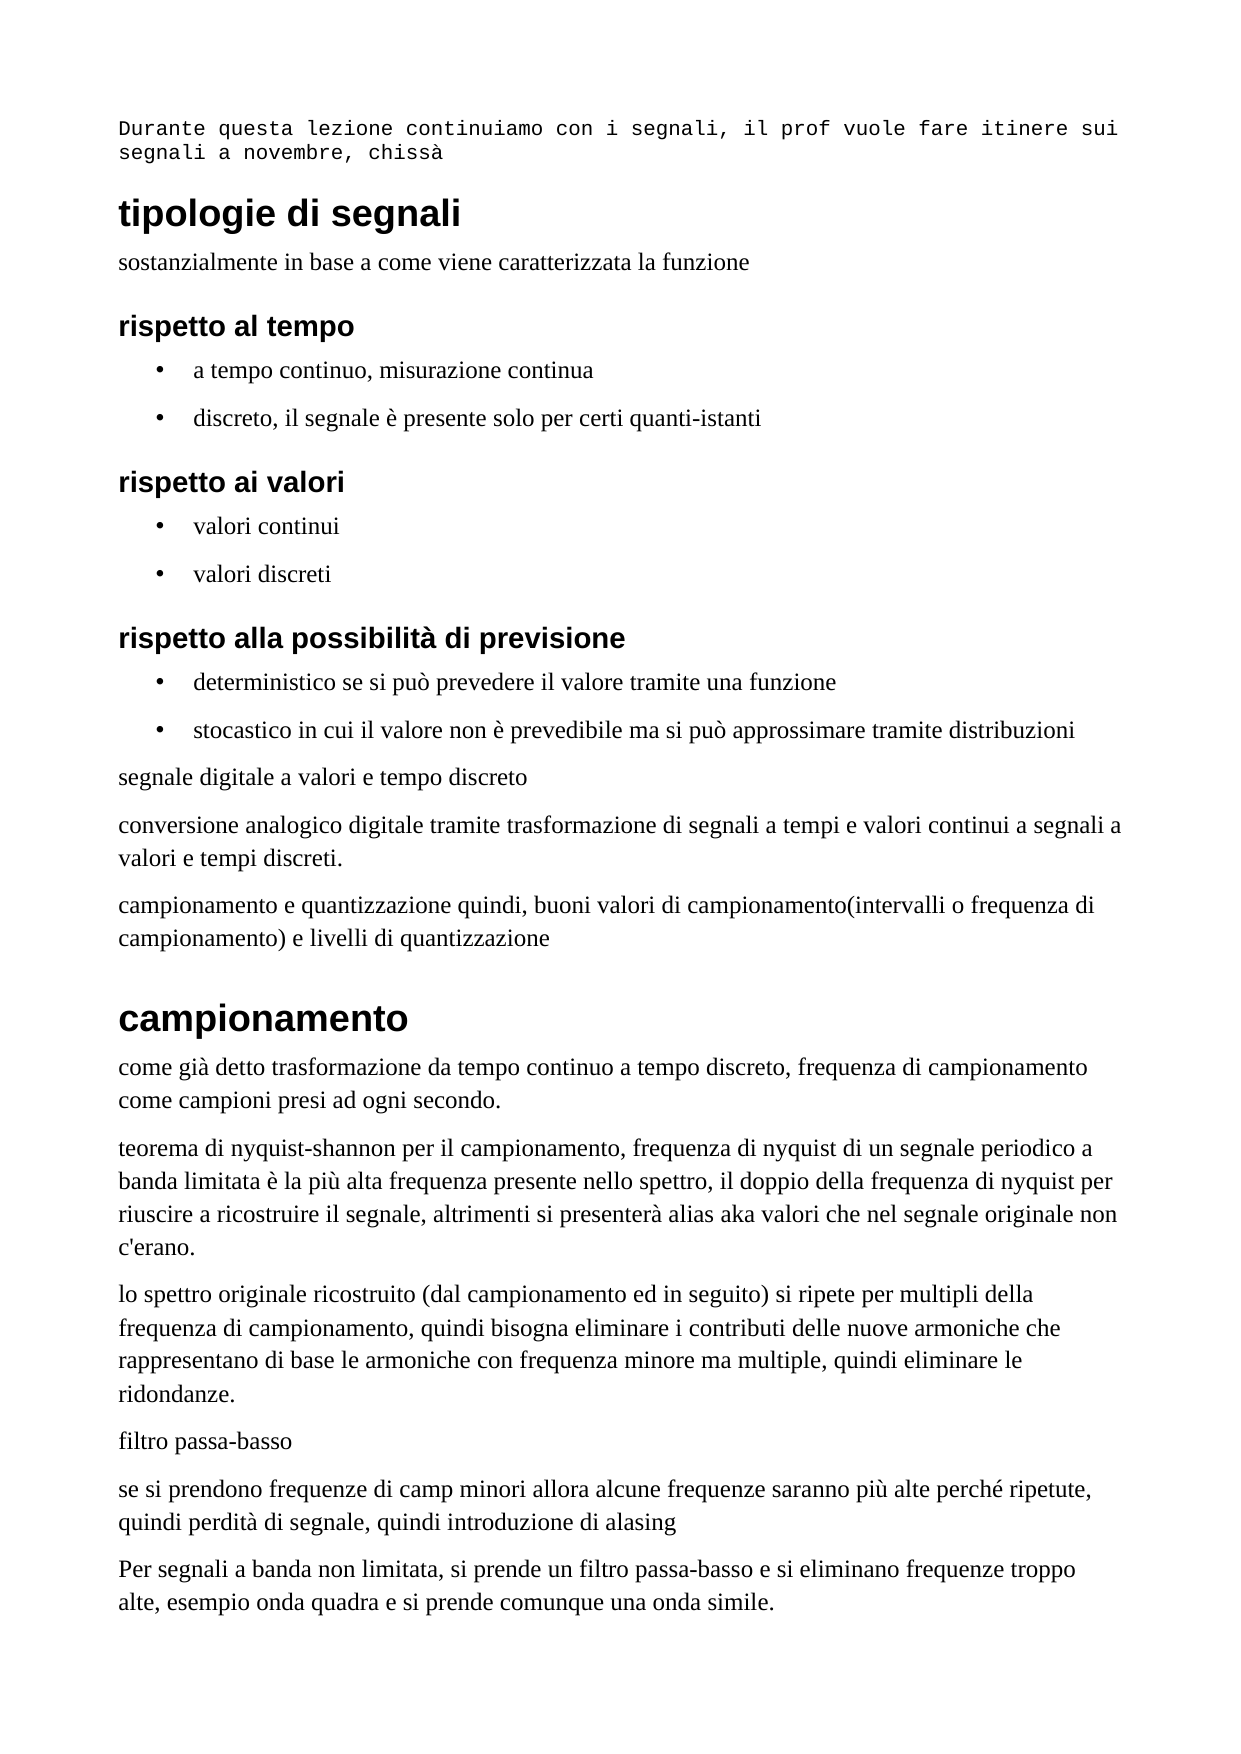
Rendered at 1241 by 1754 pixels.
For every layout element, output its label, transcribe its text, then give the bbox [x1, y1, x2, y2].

text campionamento e quantizzazione quindi, buoni valori di campionamento(intervalli o frequenza di campionamento) e livelli di quantizzazione [118, 891, 1122, 952]
text Durante questa lezione continuiamo con i segnali, il prof vuole fare itinere sui segnali a novembre, chissà [118, 118, 1122, 165]
text lo spettro originale ricostruito (dal campionamento ed in seguito) si ripete per multipli della frequenza di campionamento, quindi bisogna eliminare i contributi delle nuove armoniche che rappresentano di base le armoniche con frequenza minore ma multiple, quindi eliminare le ridondanze. [118, 1279, 1122, 1407]
text sostanzialmente in base a come viene caratterizzata la funzione [118, 247, 1122, 275]
text segnale digitale a valori e tempo discreto [118, 762, 1122, 791]
list valori continui [156, 511, 1122, 540]
subtitle rispetto alla possibilità di previsione [118, 621, 1122, 654]
text Per segnali a banda non limitata, si prende un filtro passa-basso e si eliminano frequenze troppo alte, esempio onda quadra e si prende comunque una onda simile. [118, 1554, 1122, 1616]
list stocastico in cui il valore non è prevedibile ma si può approssimare tramite distribuzioni [156, 715, 1122, 743]
subtitle rispetto al tempo [118, 309, 1122, 342]
list valori discreti [156, 559, 1122, 587]
list deterministico se si può prevedere il valore tramite una funzione [156, 667, 1122, 696]
text conversione analogico digitale tramite trasformazione di segnali a tempi e valori continui a segnali a valori e tempi discreti. [118, 810, 1122, 872]
text se si prendono frequenze di camp minori allora alcune frequenze saranno più alte perché ripetute, quindi perdità di segnale, quindi introduzione di alasing [118, 1474, 1122, 1536]
text come già detto trasformazione da tempo continuo a tempo discreto, frequenza di campionamento come campioni presi ad ogni secondo. [118, 1052, 1122, 1114]
text teorema di nyquist-shannon per il campionamento, frequenza di nyquist di un segnale periodico a banda limitata è la più alta frequenza presente nello spettro, il doppio della frequenza di nyquist per riuscire a ricostruire il segnale, altrimenti si presenterà alias aka valori che nel segnale originale non c'erano. [118, 1133, 1122, 1261]
text filtro passa-basso [118, 1426, 1122, 1455]
list discreto, il segnale è presente solo per certi quanti-istanti [156, 403, 1122, 431]
list a tempo continuo, misurazione continua [156, 355, 1122, 384]
subtitle rispetto ai valori [118, 465, 1122, 498]
subtitle tipologie di segnali [118, 190, 1122, 234]
subtitle campionamento [118, 996, 1122, 1040]
